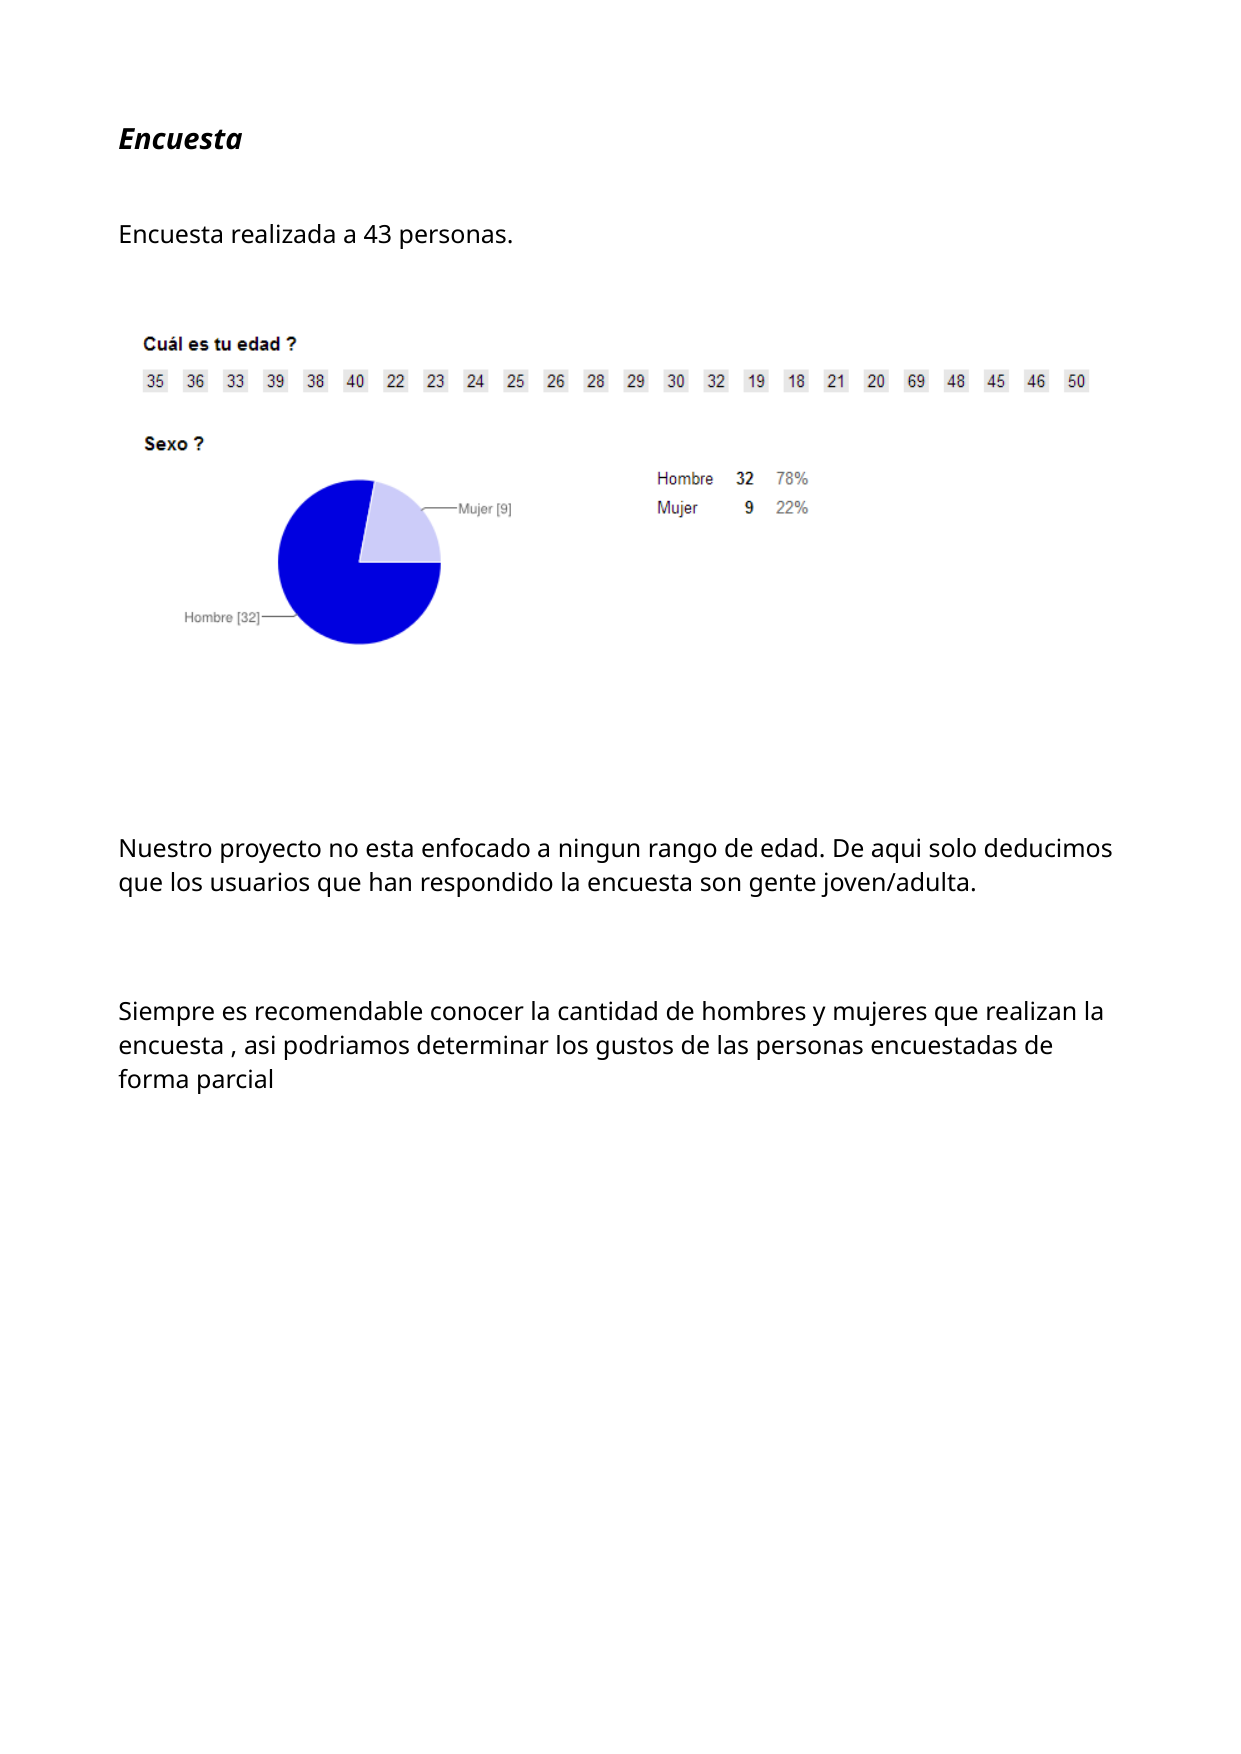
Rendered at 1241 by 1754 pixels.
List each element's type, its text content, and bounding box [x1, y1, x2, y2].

text Siempre es recomendable conocer la cantidad de hombres y mujeres que realizan la encuesta , asi podriamos determinar los gustos de las personas encuestadas de forma parcial [118, 994, 1122, 1096]
text Nuestro proyecto no esta enfocado a ningun rango de edad. De aqui solo deducimos que los usuarios que han respondido la encuesta son gente joven/adulta. [118, 831, 1122, 899]
subtitle Encuesta [118, 118, 1122, 158]
text Encuesta realizada a 43 personas. [118, 217, 1122, 251]
